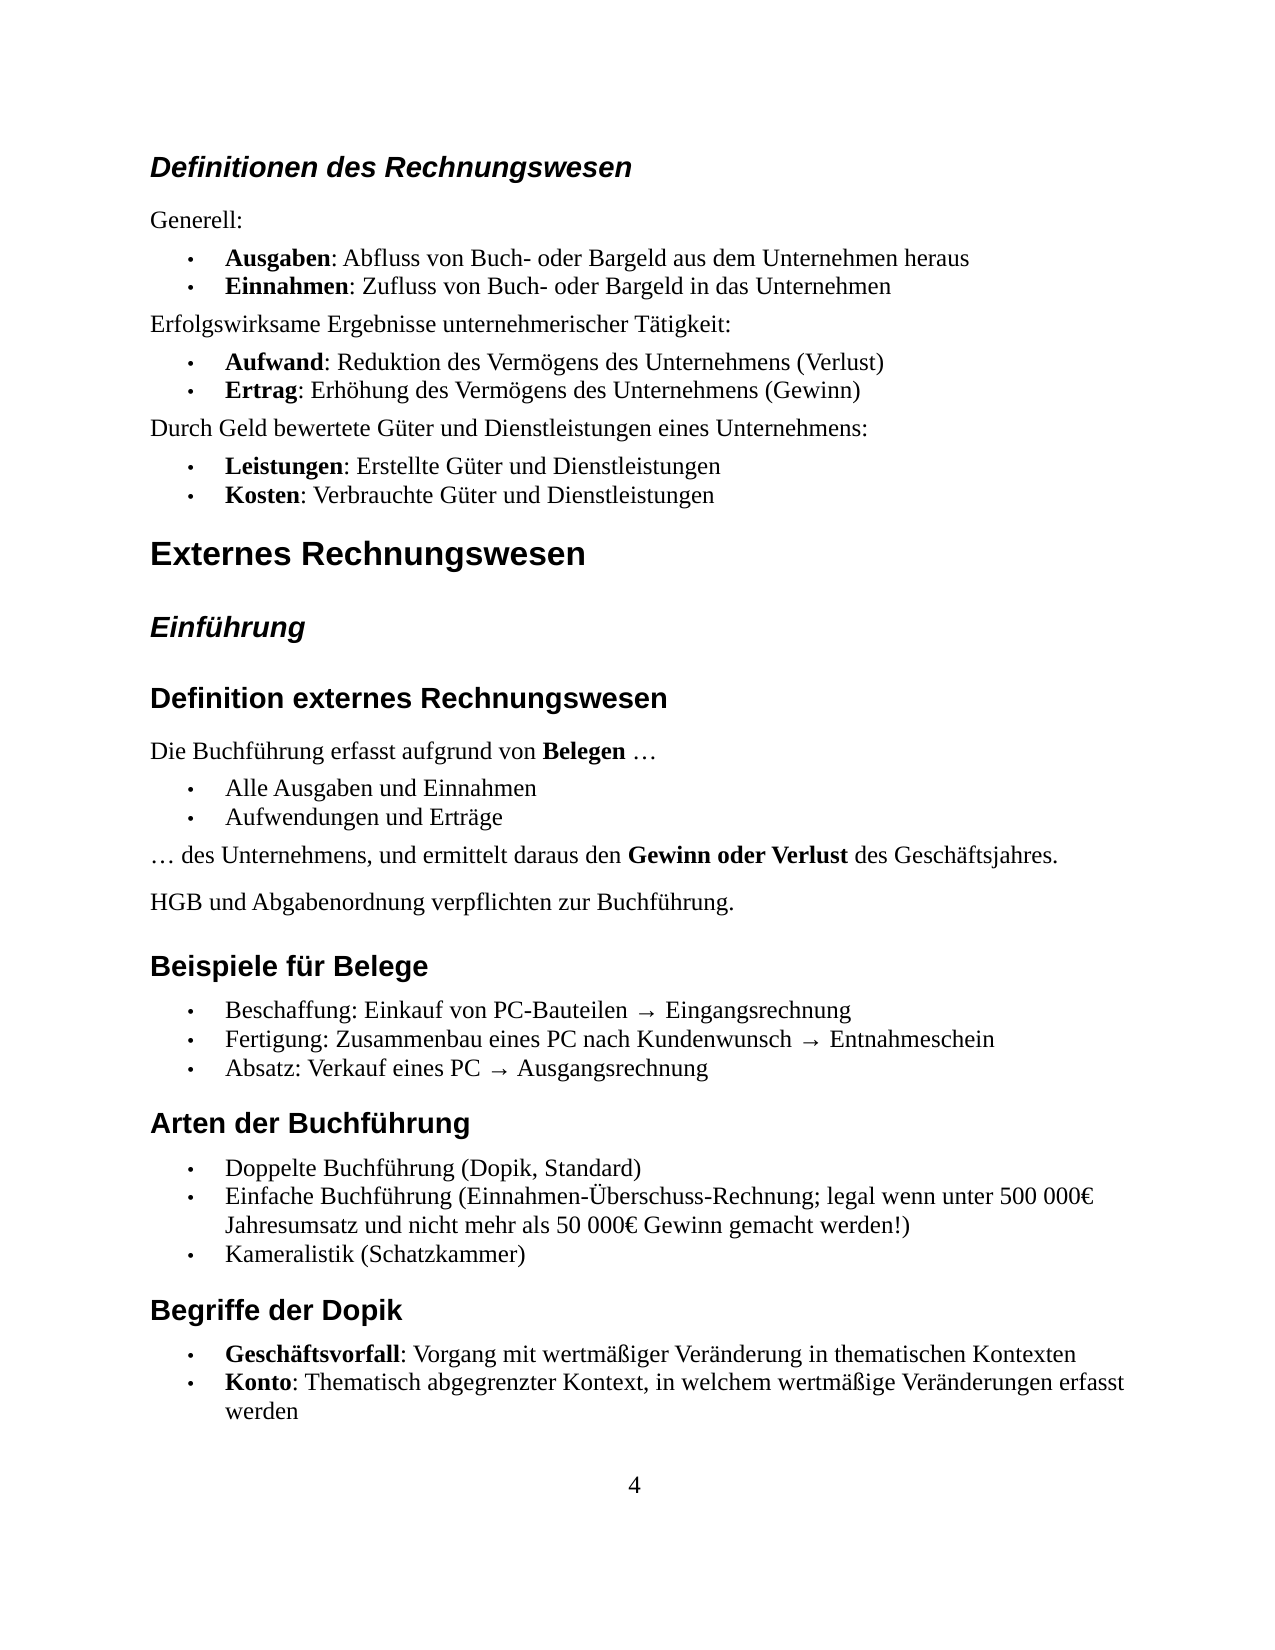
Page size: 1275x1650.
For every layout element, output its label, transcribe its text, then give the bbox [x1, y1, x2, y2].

list Einfache Buchführung (Einnahmen-Überschuss-Rechnung; legal wenn unter 500 000€ Jahresumsatz und nicht mehr als 50 000€ Gewinn gemacht werden!) [187, 1181, 1125, 1239]
list Doppelte Buchführung (Dopik, Standard) [187, 1153, 1125, 1181]
text HGB und Abgabenordnung verpflichten zur Buchführung. [150, 887, 1125, 915]
list Geschäftsvorfall: Vorgang mit wertmäßiger Veränderung in thematischen Kontexten [187, 1339, 1125, 1367]
subtitle Begriffe der Dopik [150, 1293, 1125, 1326]
list Aufwendungen und Erträge [187, 802, 1125, 831]
subtitle Definition externes Rechnungswesen [150, 681, 1125, 714]
text Durch Geld bewertete Güter und Dienstleistungen eines Unternehmens: [150, 413, 1125, 442]
subtitle Einführung [150, 610, 1125, 643]
text Die Buchführung erfasst aufgrund von Belegen … [150, 736, 1125, 764]
text … des Unternehmens, und ermittelt daraus den Gewinn oder Verlust des Geschäftsjahres. [150, 840, 1125, 869]
subtitle Externes Rechnungswesen [150, 533, 1125, 572]
list Kosten: Verbrauchte Güter und Dienstleistungen [187, 480, 1125, 508]
list Konto: Thematisch abgegrenzter Kontext, in welchem wertmäßige Veränderungen erfasst werden [187, 1367, 1125, 1425]
list Fertigung: Zusammenbau eines PC nach Kundenwunsch → Entnahmeschein [187, 1024, 1125, 1053]
list Einnahmen: Zufluss von Buch- oder Bargeld in das Unternehmen [187, 271, 1125, 300]
subtitle Beispiele für Belege [150, 949, 1125, 983]
list Ertrag: Erhöhung des Vermögens des Unternehmens (Gewinn) [187, 376, 1125, 404]
list Alle Ausgaben und Einnahmen [187, 773, 1125, 802]
subtitle Definitionen des Rechnungswesen [150, 150, 1125, 183]
list Beschaffung: Einkauf von PC-Bauteilen → Eingangsrechnung [187, 995, 1125, 1024]
list Absatz: Verkauf eines PC → Ausgangsrechnung [187, 1053, 1125, 1082]
list Leistungen: Erstellte Güter und Dienstleistungen [187, 451, 1125, 480]
text Erfolgswirksame Ergebnisse unternehmerischer Tätigkeit: [150, 309, 1125, 338]
text Generell: [150, 205, 1125, 234]
list Aufwand: Reduktion des Vermögens des Unternehmens (Verlust) [187, 347, 1125, 376]
list Ausgaben: Abfluss von Buch- oder Bargeld aus dem Unternehmen heraus [187, 243, 1125, 271]
list Kameralistik (Schatzkammer) [187, 1239, 1125, 1268]
subtitle Arten der Buchführung [150, 1107, 1125, 1140]
